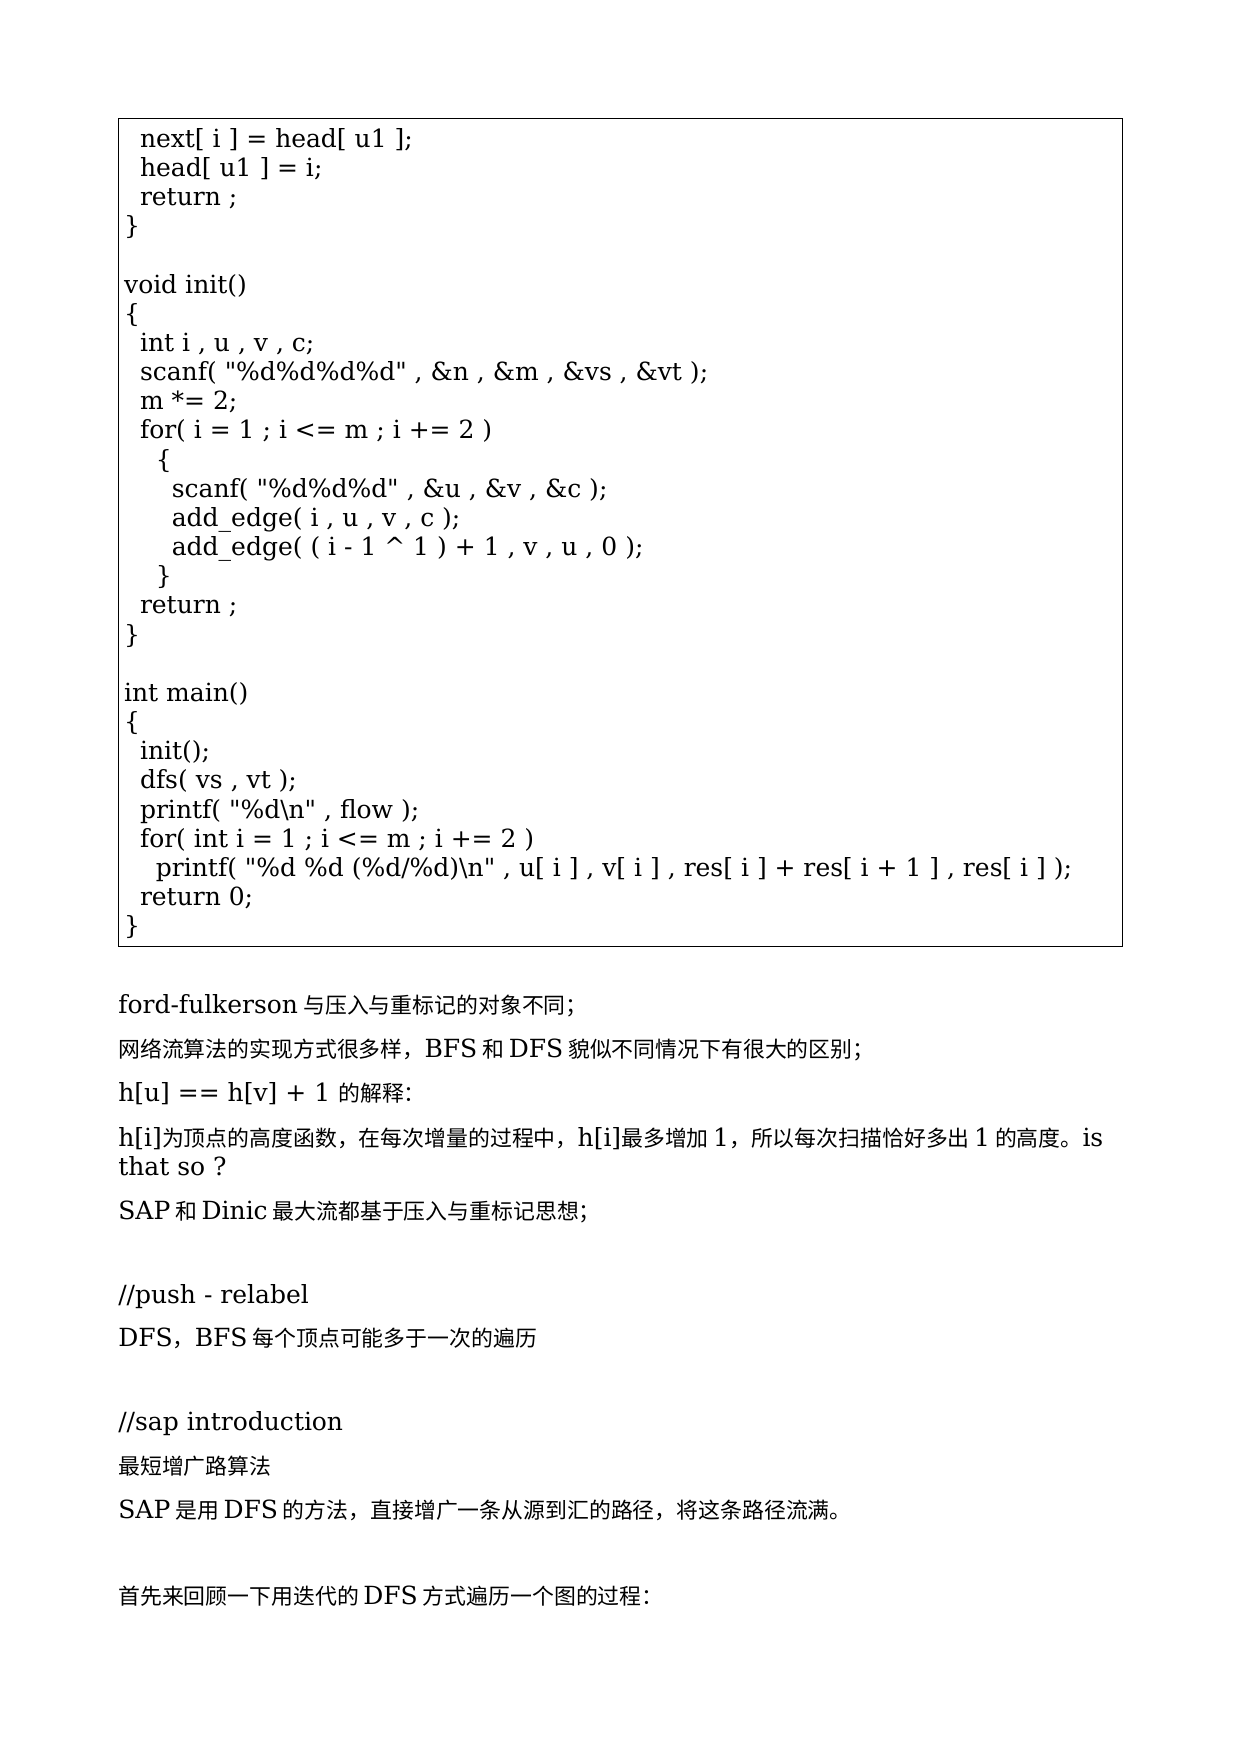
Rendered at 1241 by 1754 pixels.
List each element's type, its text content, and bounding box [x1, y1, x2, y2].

text SAP是用DFS的方法，直接增广一条从源到汇的路径，将这条路径流满。 [118, 1493, 1122, 1525]
text SAP和Dinic最大流都基于压入与重标记思想； [118, 1194, 1122, 1226]
text 网络流算法的实现方式很多样，BFS和DFS貌似不同情况下有很大的区别； [118, 1032, 1122, 1064]
text 首先来回顾一下用迭代的DFS方式遍历一个图的过程： [118, 1579, 1122, 1611]
text 最短增广路算法 [118, 1449, 1122, 1481]
table_header next[ i ] = head[ u1 ]; head[ u1 ] = i; return ; } void init() { int i , u , v , c; scanf( "%d%d%d%d" , &n , &m , &vs , &vt ); m *= 2; for( i = 1 ; i <= m ; i += 2 ) { scanf( "%d%d%d" , &u , &v , &c ); add_edge( i , u , v , c ); add_edge( ( i - 1 ^ 1 ) + 1 , v , u , 0 ); } return ; } int main() { init(); dfs( vs , vt ); printf( "%d\n" , flow ); for( int i = 1 ; i <= m ; i += 2 ) printf( "%d %d (%d/%d)\n" , u[ i ] , v[ i ] , res[ i ] + res[ i + 1 ] , res[ i ] ); return 0; } [119, 119, 1122, 946]
text DFS，BFS每个顶点可能多于一次的遍历 [118, 1321, 1122, 1353]
text ford-fulkerson与压入与重标记的对象不同； [118, 988, 1122, 1020]
text h[u] == h[v] + 1 的解释： [118, 1076, 1122, 1108]
text h[i]为顶点的高度函数，在每次增量的过程中，h[i]最多增加1，所以每次扫描恰好多出1的高度。is that so ? [118, 1121, 1122, 1181]
text //push - relabel [118, 1280, 1122, 1309]
text //sap introduction [118, 1407, 1122, 1436]
